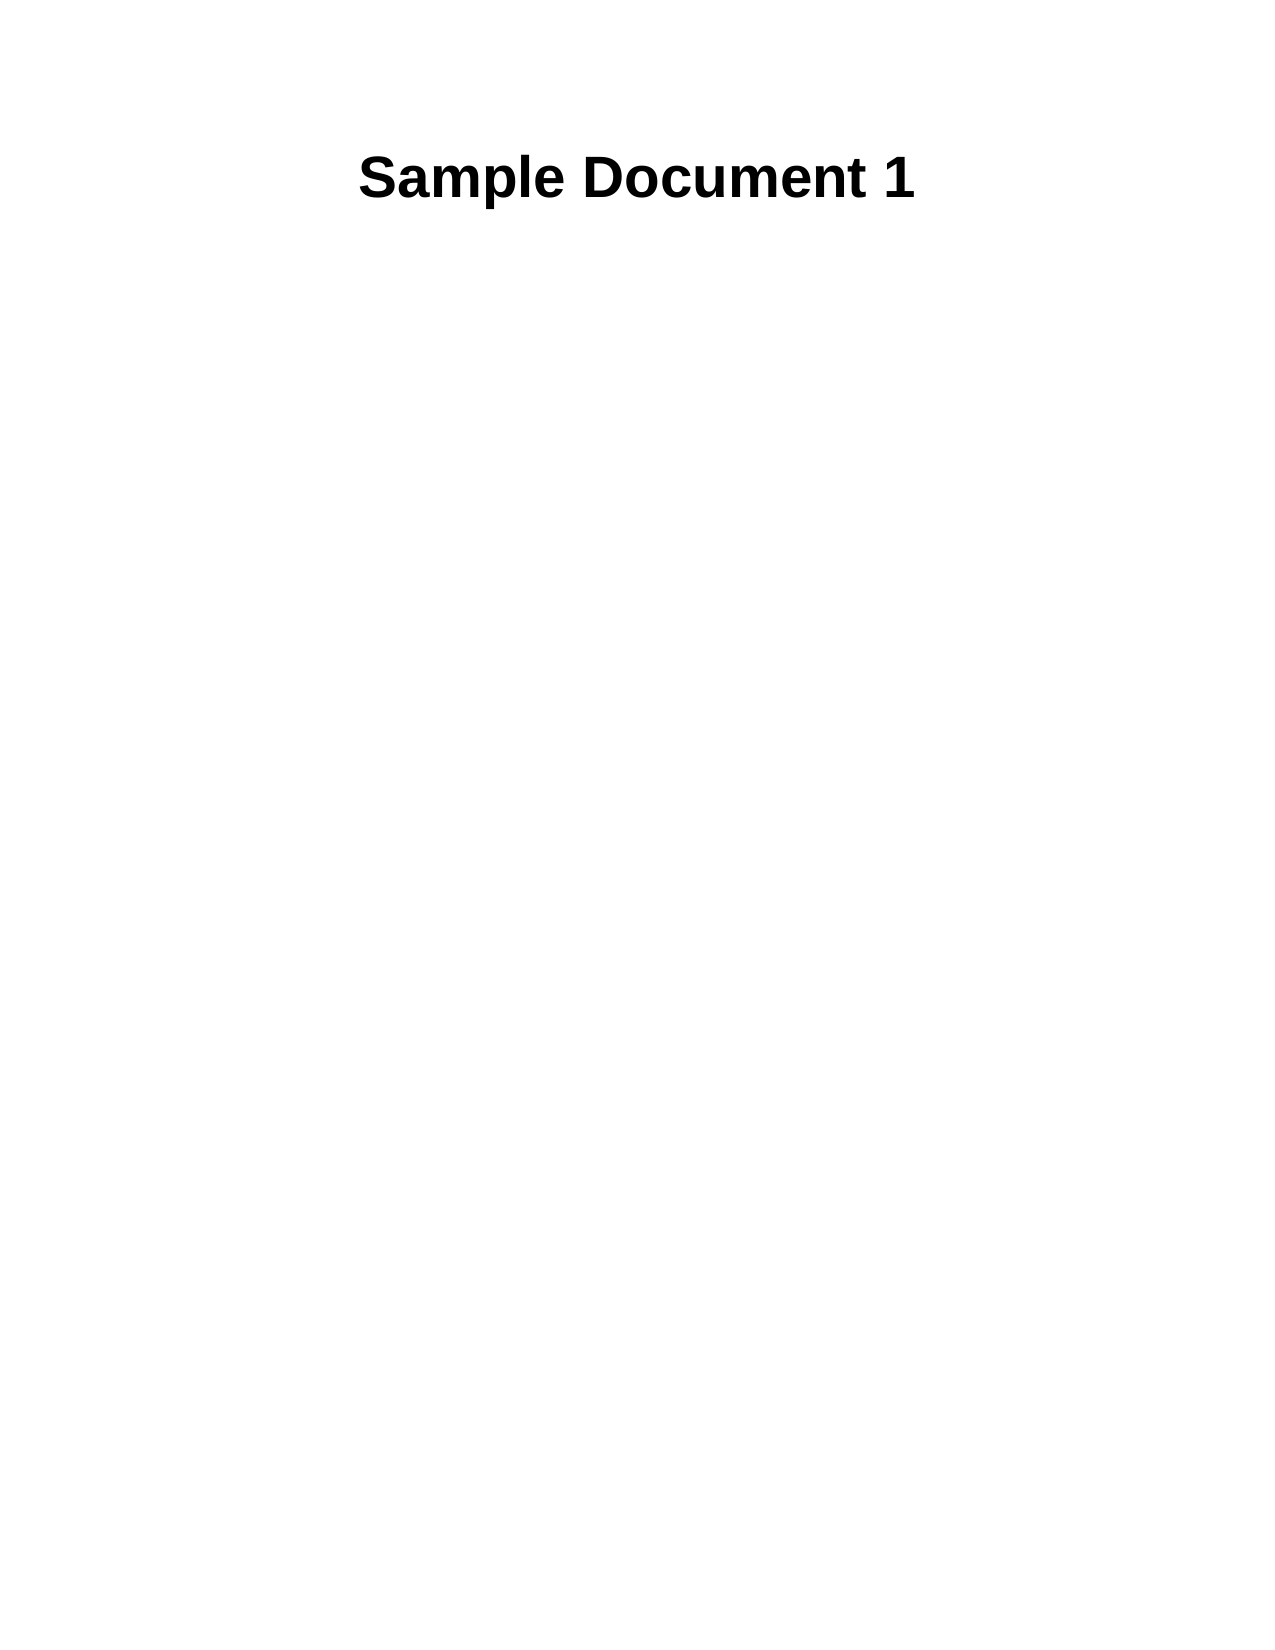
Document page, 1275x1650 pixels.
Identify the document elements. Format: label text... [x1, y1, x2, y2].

title Sample Document 1 [118, 143, 1157, 210]
